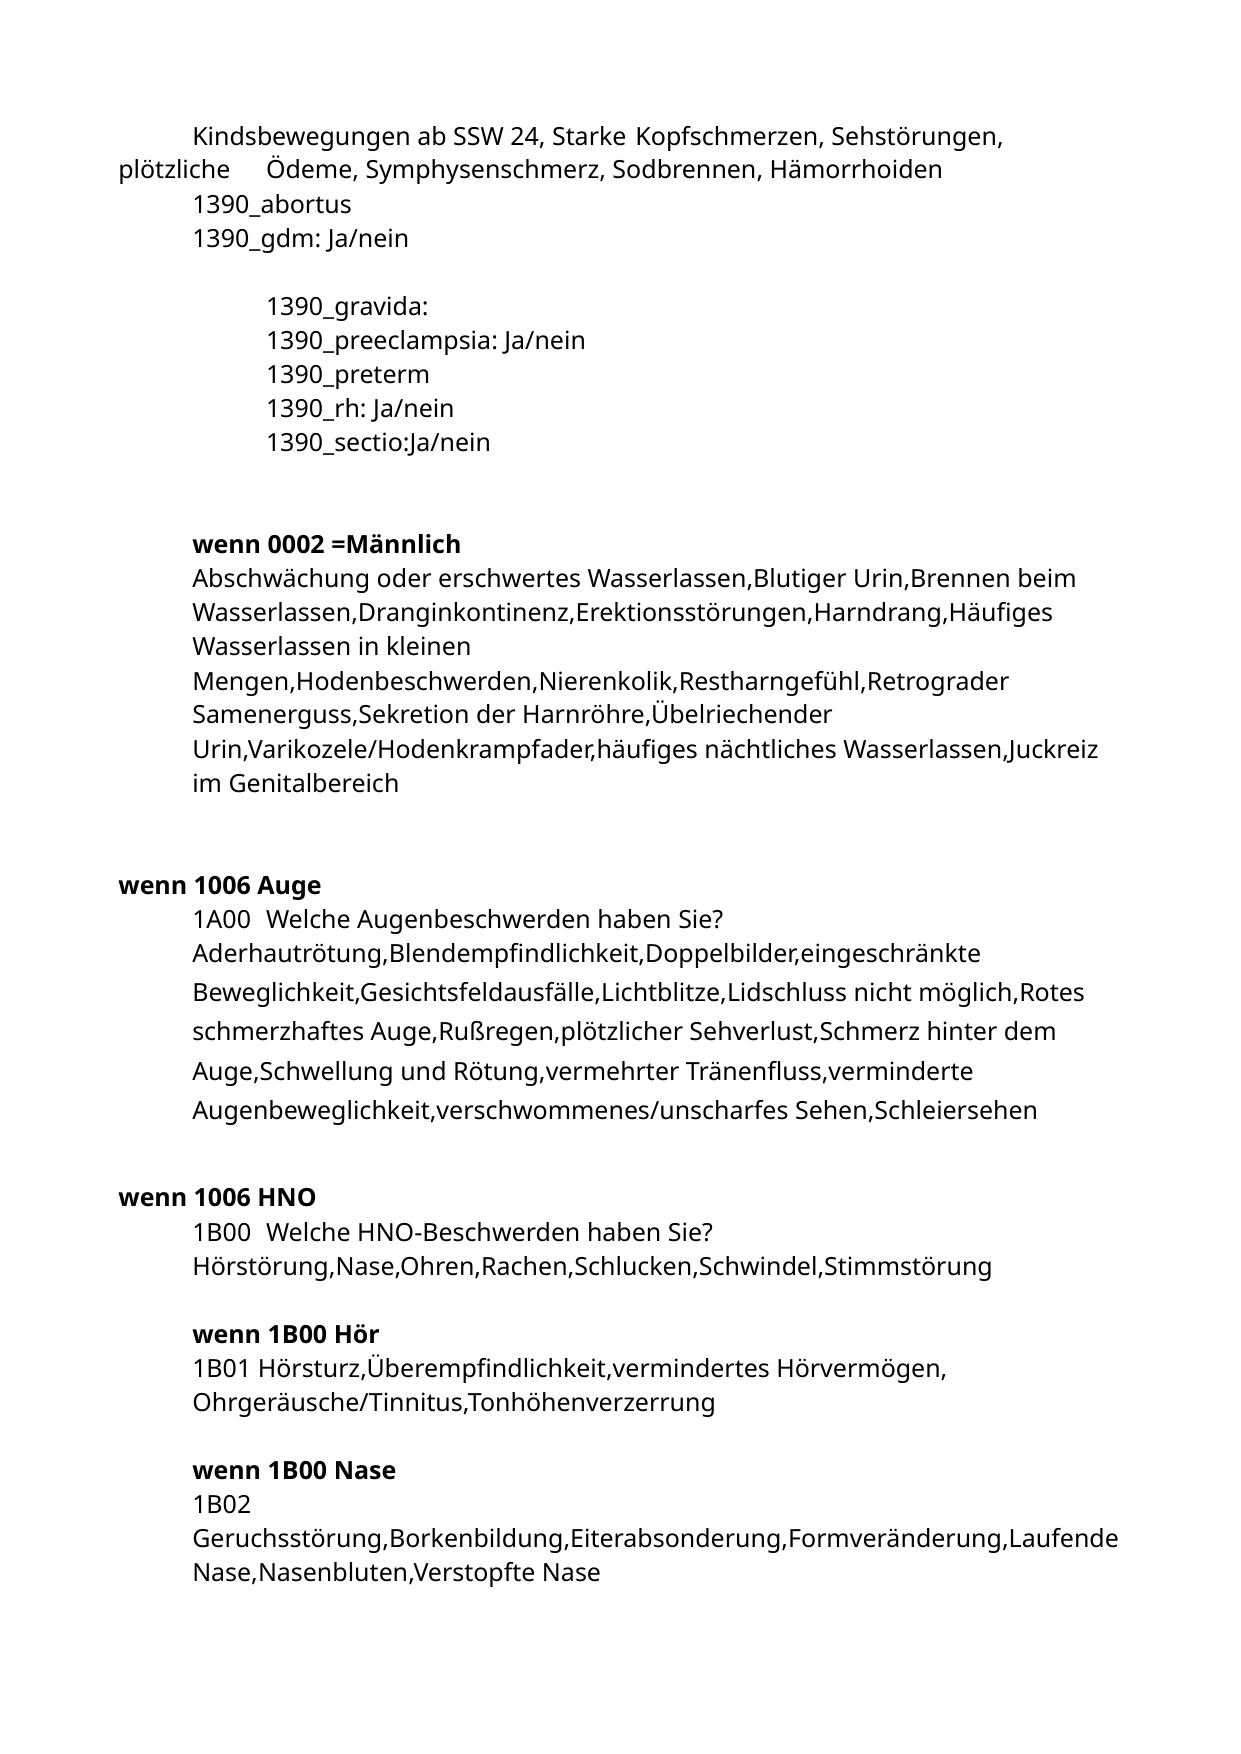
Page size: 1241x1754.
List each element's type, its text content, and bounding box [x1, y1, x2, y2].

text 1B02 Geruchsstörung,Borkenbildung,Eiterabsonderung,Formveränderung,Laufende Nase,Nasenbluten,Verstopfte Nase [118, 1487, 1122, 1589]
text Kindsbewegungen ab SSW 24, Starke Kopfschmerzen, Sehstörungen, plötzliche Ödeme, Symphysenschmerz, Sodbrennen, Hämorrhoiden [118, 118, 1122, 186]
text 1390_preeclampsia: Ja/nein [118, 322, 1122, 357]
text 1390_gravida: [118, 288, 1122, 322]
text 1390_gdm: Ja/nein [118, 220, 1122, 254]
text wenn 1B00 Hör [118, 1316, 1122, 1350]
text Hörstörung,Nase,Ohren,Rachen,Schlucken,Schwindel,Stimmstörung [118, 1248, 1122, 1282]
text Abschwächung oder erschwertes Wasserlassen,Blutiger Urin,Brennen beim Wasserlassen,Dranginkontinenz,Erektionsstörungen,Harndrang,Häufiges Wasserlassen in kleinen Mengen,Hodenbeschwerden,Nierenkolik,Restharngefühl,Retrograder Samenerguss,Sekretion der Harnröhre,Übelriechender Urin,Varikozele/Hodenkrampfader,häufiges nächtliches Wasserlassen,Juckreiz im Genitalbereich [192, 561, 1122, 799]
text 1390_preterm [118, 357, 1122, 391]
text 1B01 Hörsturz,Überempfindlichkeit,vermindertes Hörvermögen, Ohrgeräusche/Tinnitus,Tonhöhenverzerrung [118, 1350, 1122, 1418]
text 1390_abortus [118, 186, 1122, 220]
text Aderhautrötung,Blendempfindlichkeit,Doppelbilder,eingeschränkte Beweglichkeit,Gesichtsfeldausfälle,Lichtblitze,Lidschluss nicht möglich,Rotes schmerzhaftes Auge,Rußregen,plötzlicher Sehverlust,Schmerz hinter dem Auge,Schwellung und Rötung,vermehrter Tränenfluss,verminderte Augenbeweglichkeit,verschwommenes/unscharfes Sehen,Schleiersehen [192, 936, 1122, 1126]
text wenn 1006 HNO [118, 1180, 1122, 1214]
text wenn 1B00 Nase [118, 1453, 1122, 1487]
text 1390_rh: Ja/nein 1390_sectio:Ja/nein [118, 391, 1122, 459]
text wenn 0002 =Männlich [192, 527, 1122, 561]
text wenn 1006 Auge [118, 867, 1122, 902]
text 1B00 Welche HNO-Beschwerden haben Sie? [118, 1214, 1122, 1248]
text 1A00 Welche Augenbeschwerden haben Sie? [118, 902, 1122, 936]
